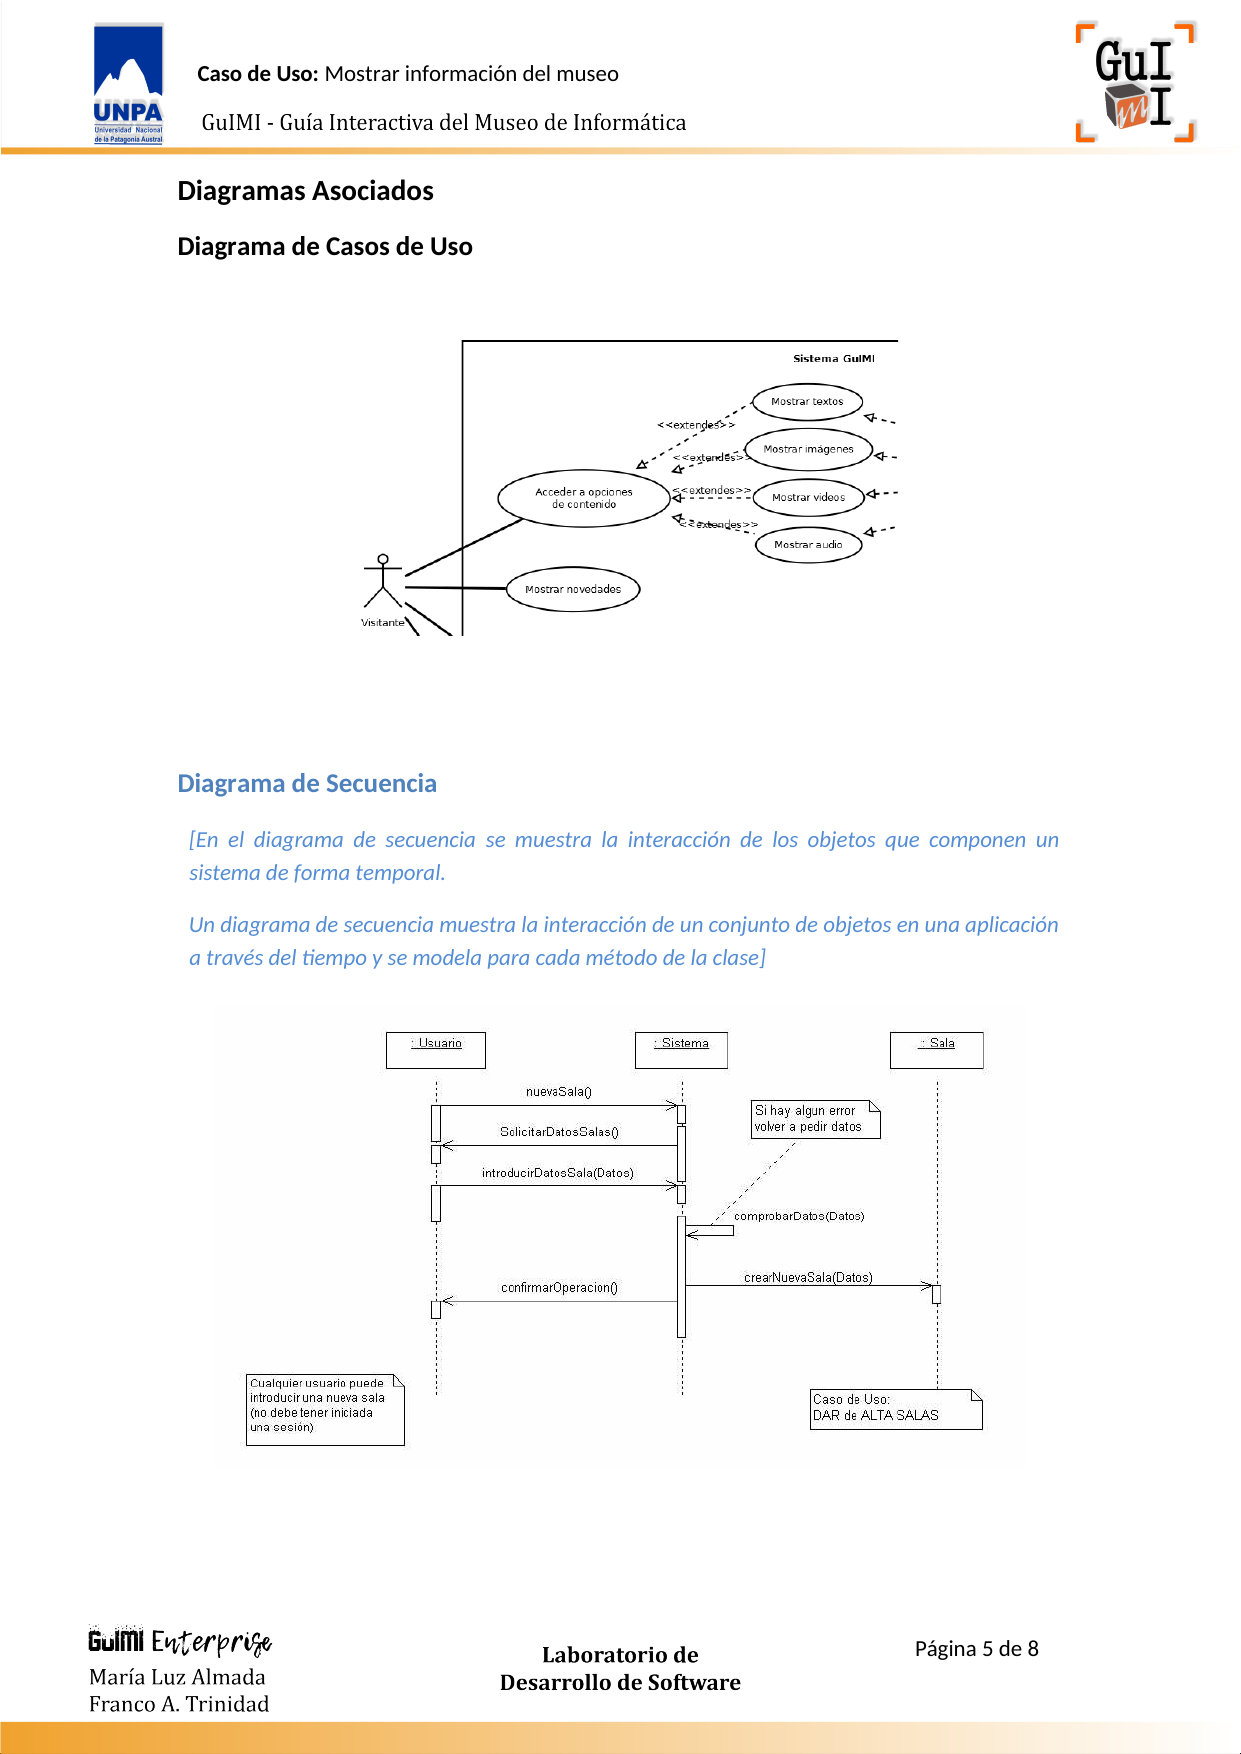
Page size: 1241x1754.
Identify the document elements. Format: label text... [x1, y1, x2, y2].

text [En el diagrama de secuencia se muestra la interacción de los objetos que componen un sistema de forma temporal. [188, 825, 1063, 886]
subtitle Diagrama de Secuencia [177, 767, 1063, 800]
subtitle Diagrama de Casos de Uso [177, 229, 1063, 262]
subtitle Diagramas Asociados [177, 172, 1063, 208]
text Un diagrama de secuencia muestra la interacción de un conjunto de objetos en una aplicación a través del tiempo y se modela para cada método de la clase] [188, 911, 1063, 971]
picture [0, 1613, 1241, 1754]
picture [0, 0, 1241, 155]
